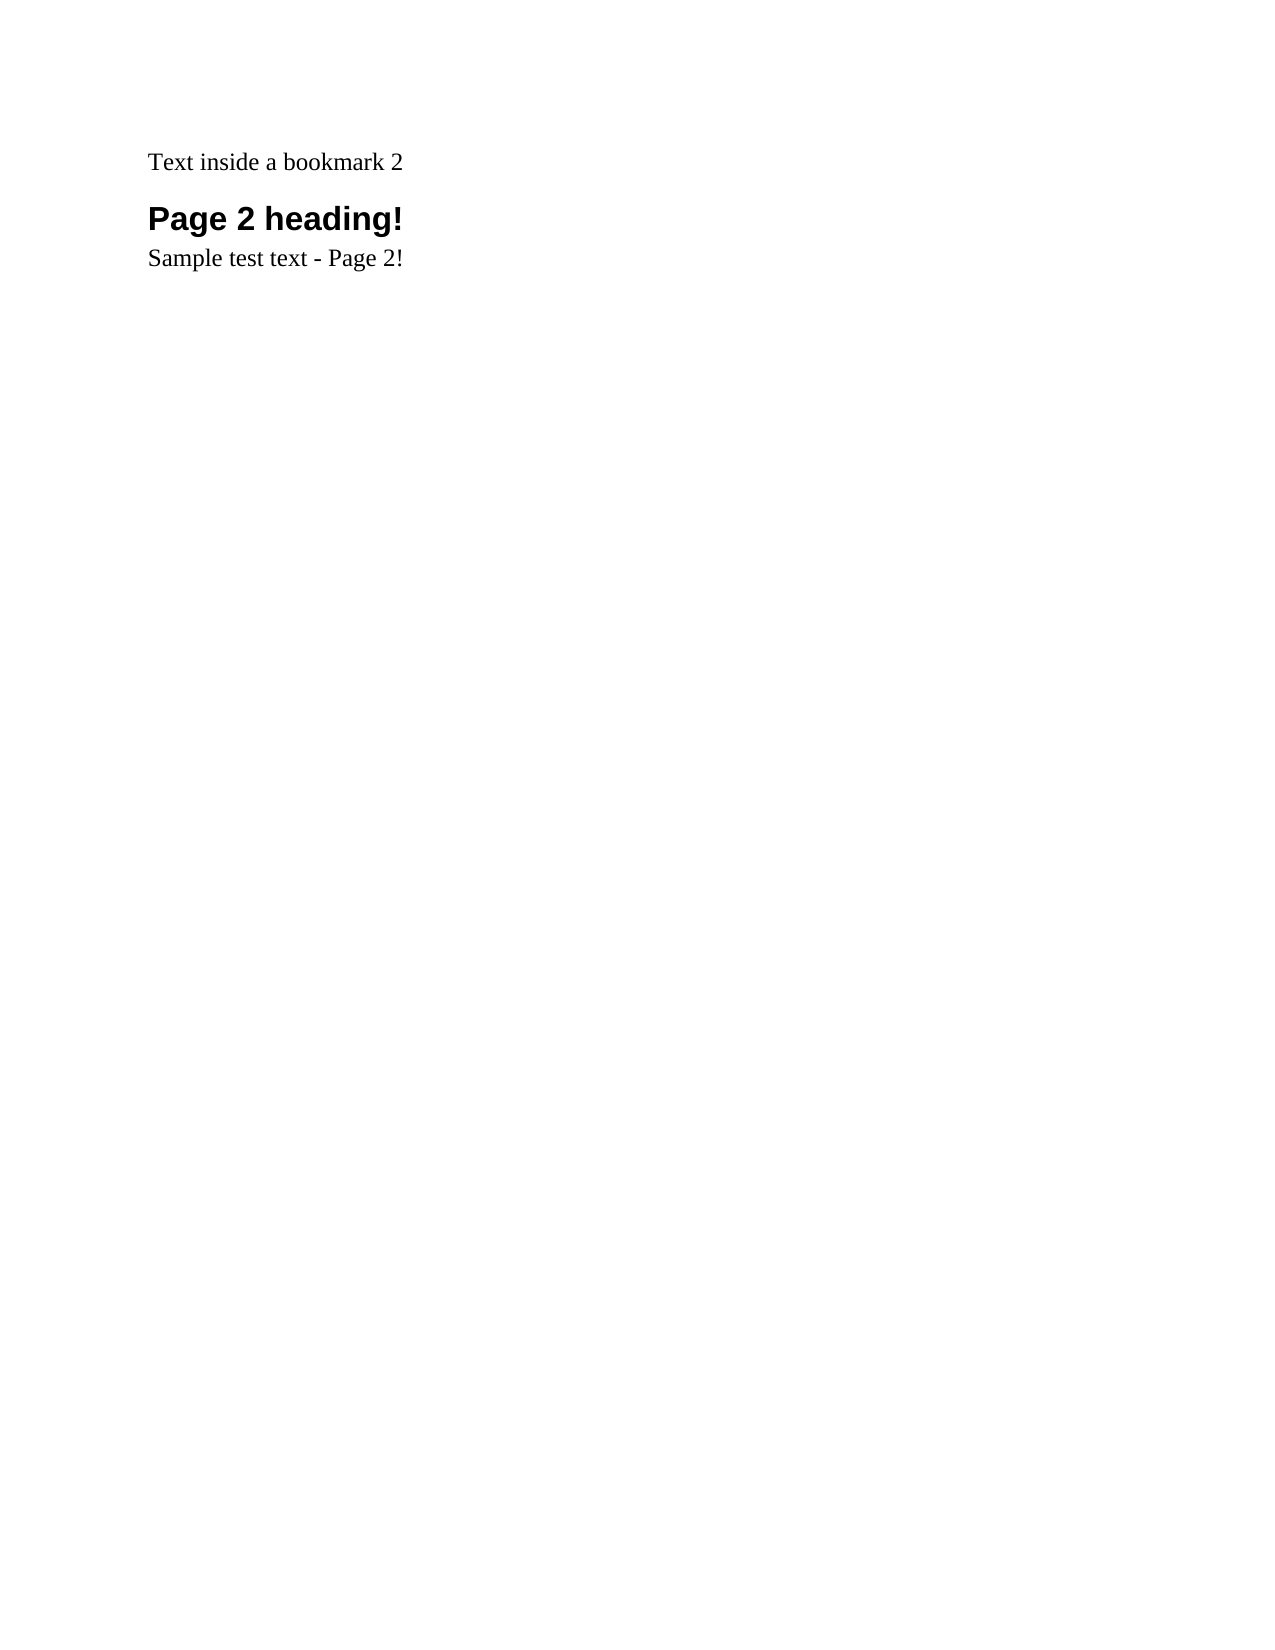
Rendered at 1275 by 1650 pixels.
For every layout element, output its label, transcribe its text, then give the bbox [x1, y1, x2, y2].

text Sample test text - Page 2! [148, 244, 1127, 272]
subtitle Page 2 heading! [148, 200, 1127, 238]
text Text inside a bookmark 2 [148, 148, 1127, 175]
